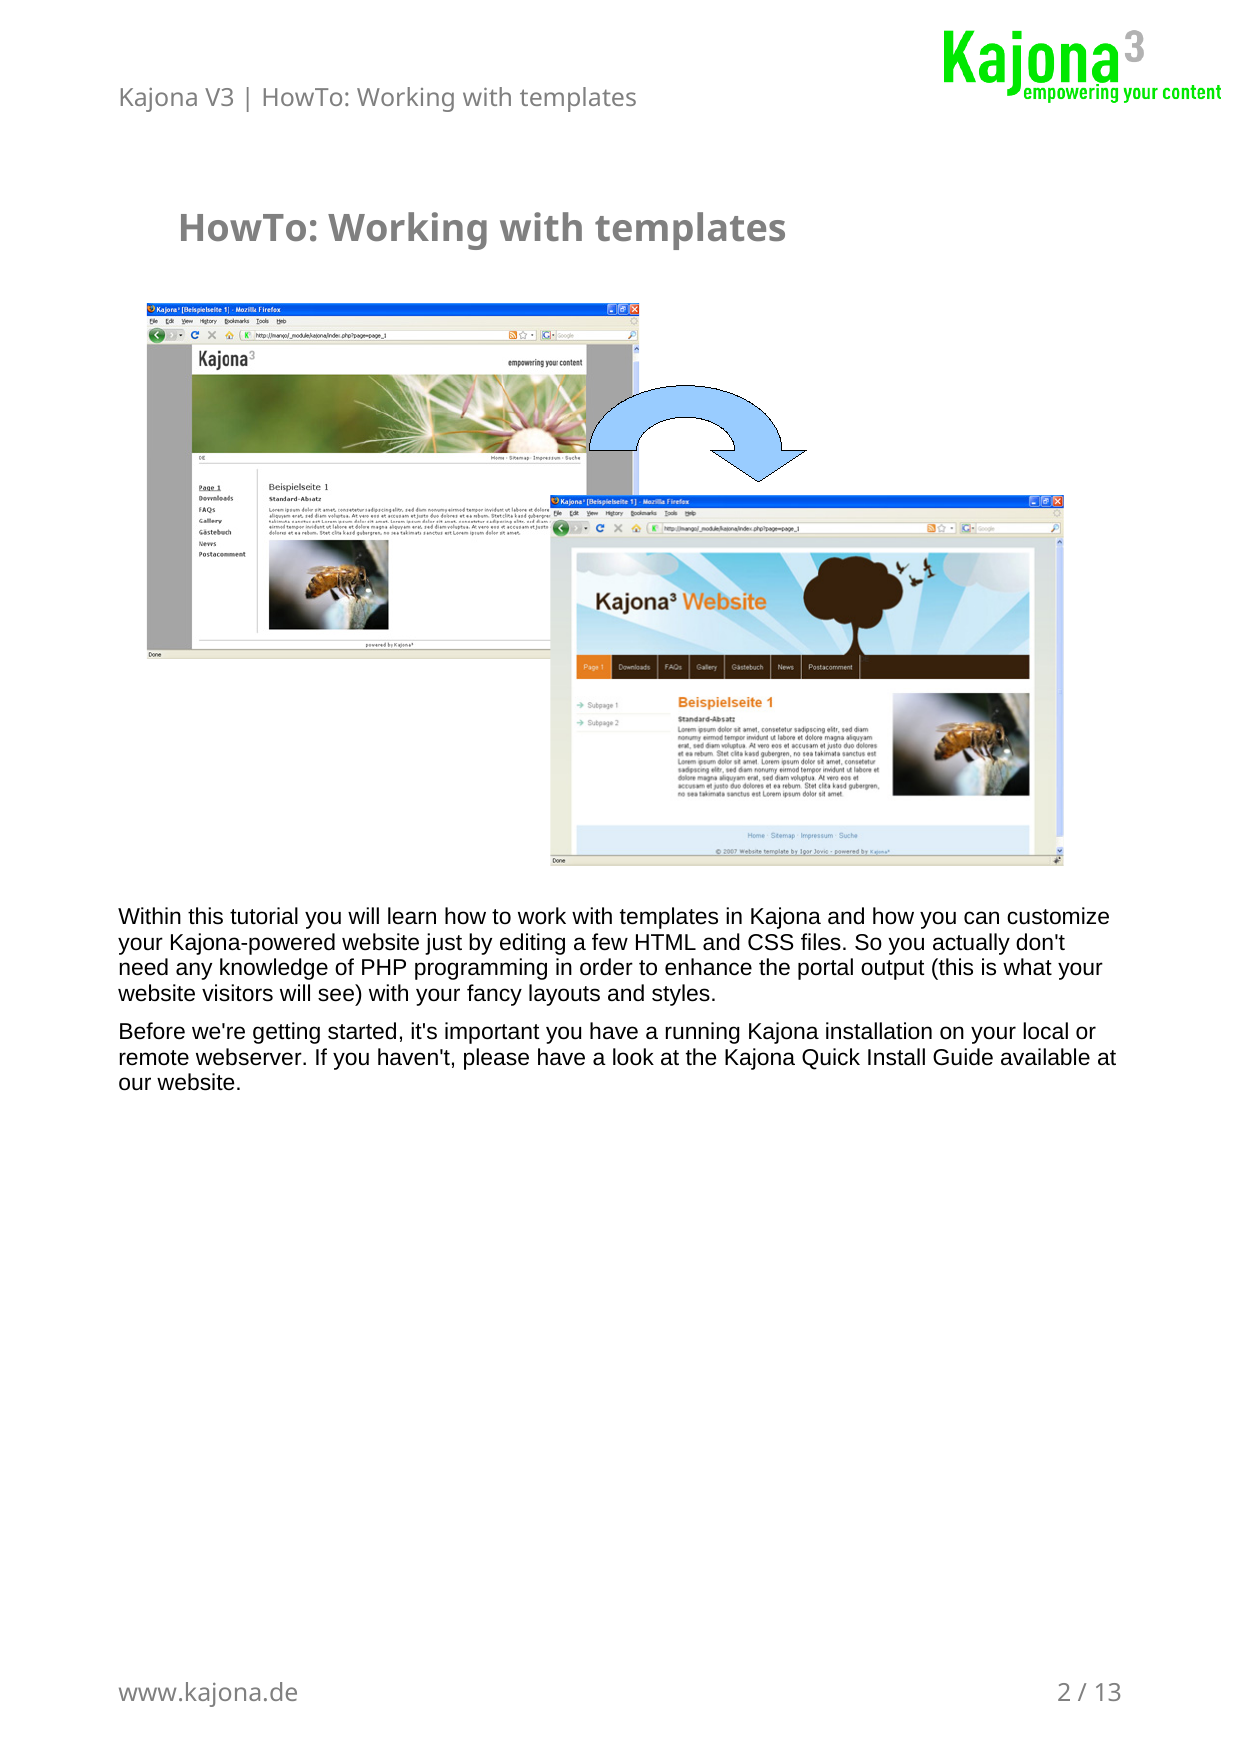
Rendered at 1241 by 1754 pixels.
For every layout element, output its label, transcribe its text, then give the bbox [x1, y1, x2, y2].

picture [146, 303, 1064, 866]
text Before we're getting started, it's important you have a running Kajona installation on your local or remote webserver. If you haven't, please have a look at the Kajona Quick Install Guide available at our website. [118, 1019, 1122, 1096]
subtitle HowTo: Working with templates [118, 201, 1122, 253]
picture [944, 30, 1221, 103]
text Within this tutorial you will learn how to work with templates in Kajona and how you can customize your Kajona-powered website just by editing a few HTML and CSS files. So you actually don't need any knowledge of PHP programming in order to enhance the portal output (this is what your website visitors will see) with your fancy layouts and styles. [118, 904, 1122, 1006]
